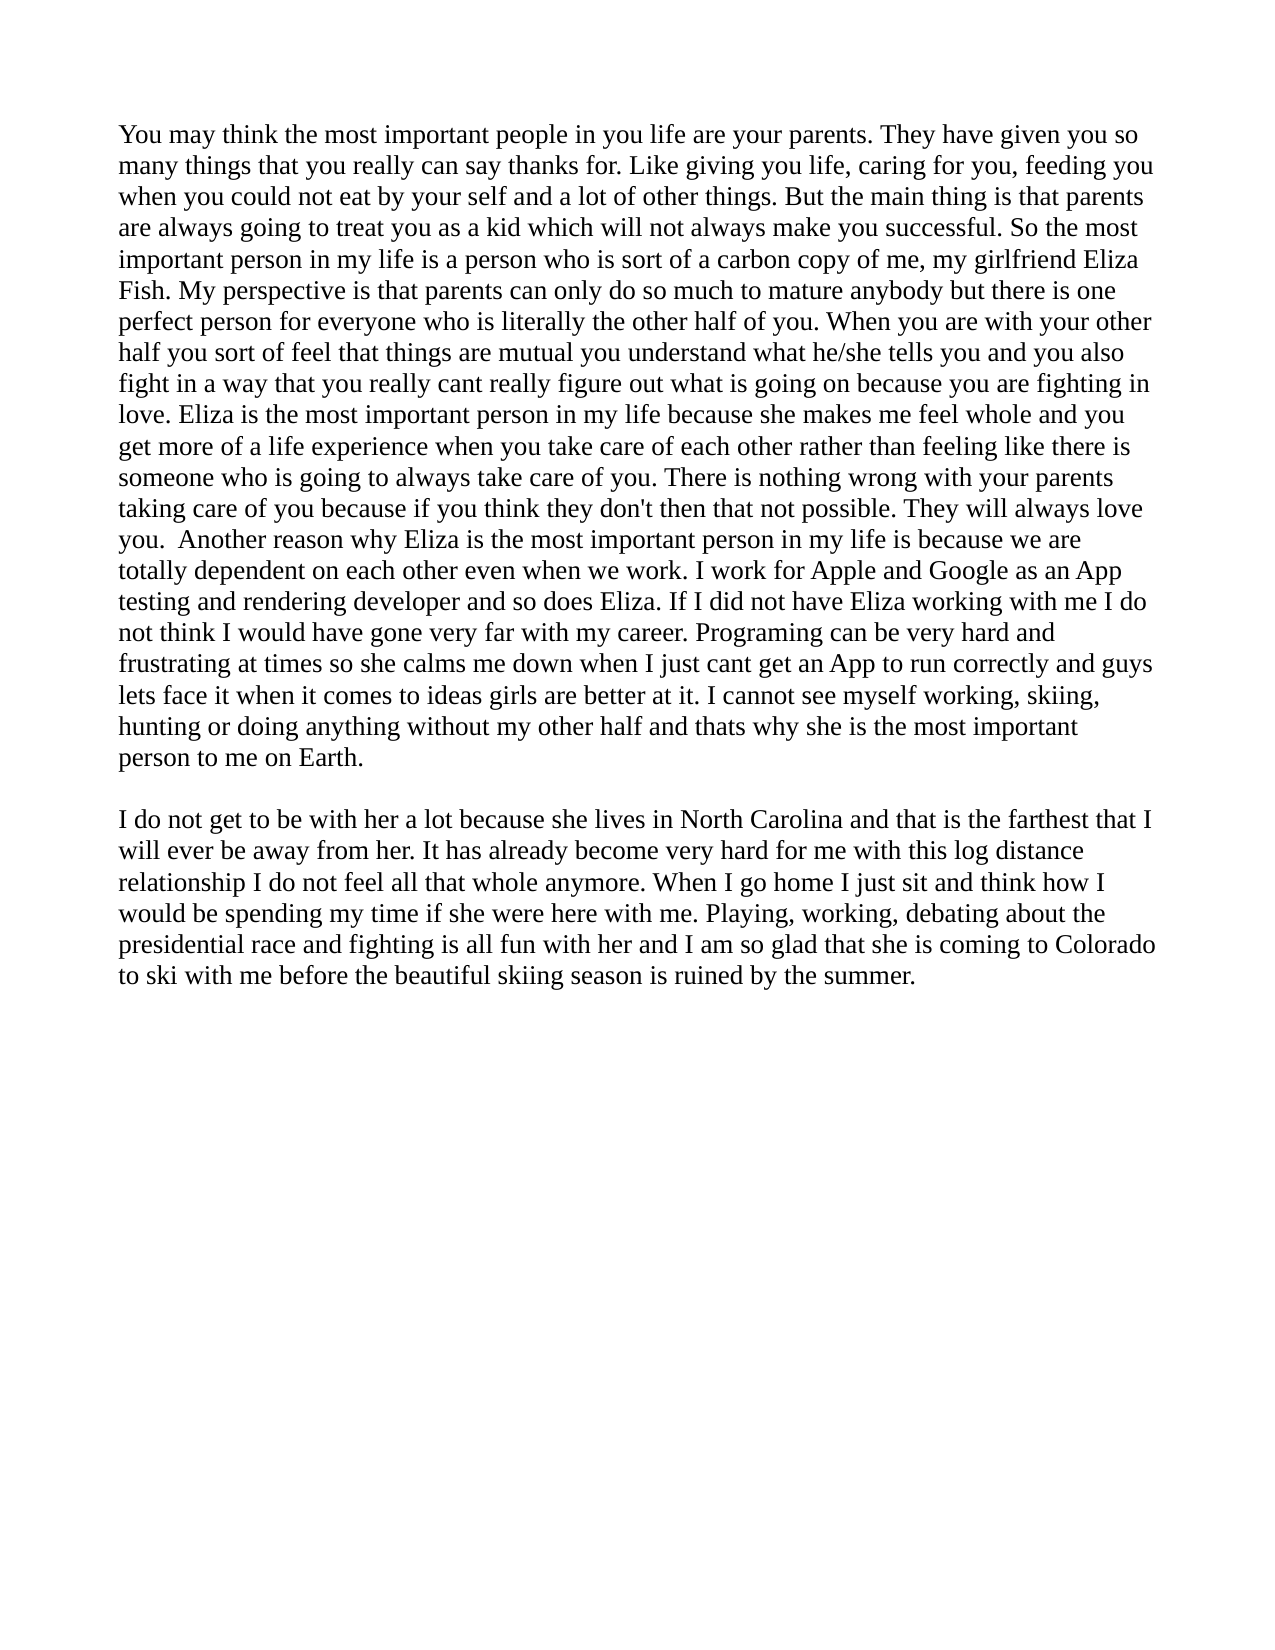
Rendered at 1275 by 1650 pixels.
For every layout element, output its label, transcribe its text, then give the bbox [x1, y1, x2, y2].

text You may think the most important people in you life are your parents. They have given you so many things that you really can say thanks for. Like giving you life, caring for you, feeding you when you could not eat by your self and a lot of other things. But the main thing is that parents are always going to treat you as a kid which will not always make you successful. So the most important person in my life is a person who is sort of a carbon copy of me, my girlfriend Eliza Fish. My perspective is that parents can only do so much to mature anybody but there is one perfect person for everyone who is literally the other half of you. When you are with your other half you sort of feel that things are mutual you understand what he/she tells you and you also fight in a way that you really cant really figure out what is going on because you are fighting in love. Eliza is the most important person in my life because she makes me feel whole and you get more of a life experience when you take care of each other rather than feeling like there is someone who is going to always take care of you. There is nothing wrong with your parents taking care of you because if you think they don't then that not possible. They will always love you. Another reason why Eliza is the most important person in my life is because we are totally dependent on each other even when we work. I work for Apple and Google as an App testing and rendering developer and so does Eliza. If I did not have Eliza working with me I do not think I would have gone very far with my career. Programing can be very hard and frustrating at times so she calms me down when I just cant get an App to run correctly and guys lets face it when it comes to ideas girls are better at it. I cannot see myself working, skiing, hunting or doing anything without my other half and thats why she is the most important person to me on Earth. [118, 118, 1157, 772]
text I do not get to be with her a lot because she lives in North Carolina and that is the farthest that I will ever be away from her. It has already become very hard for me with this log distance relationship I do not feel all that whole anymore. When I go home I just sit and think how I would be spending my time if she were here with me. Playing, working, debating about the presidential race and fighting is all fun with her and I am so glad that she is coming to Colorado to ski with me before the beautiful skiing season is ruined by the summer. [118, 803, 1157, 990]
